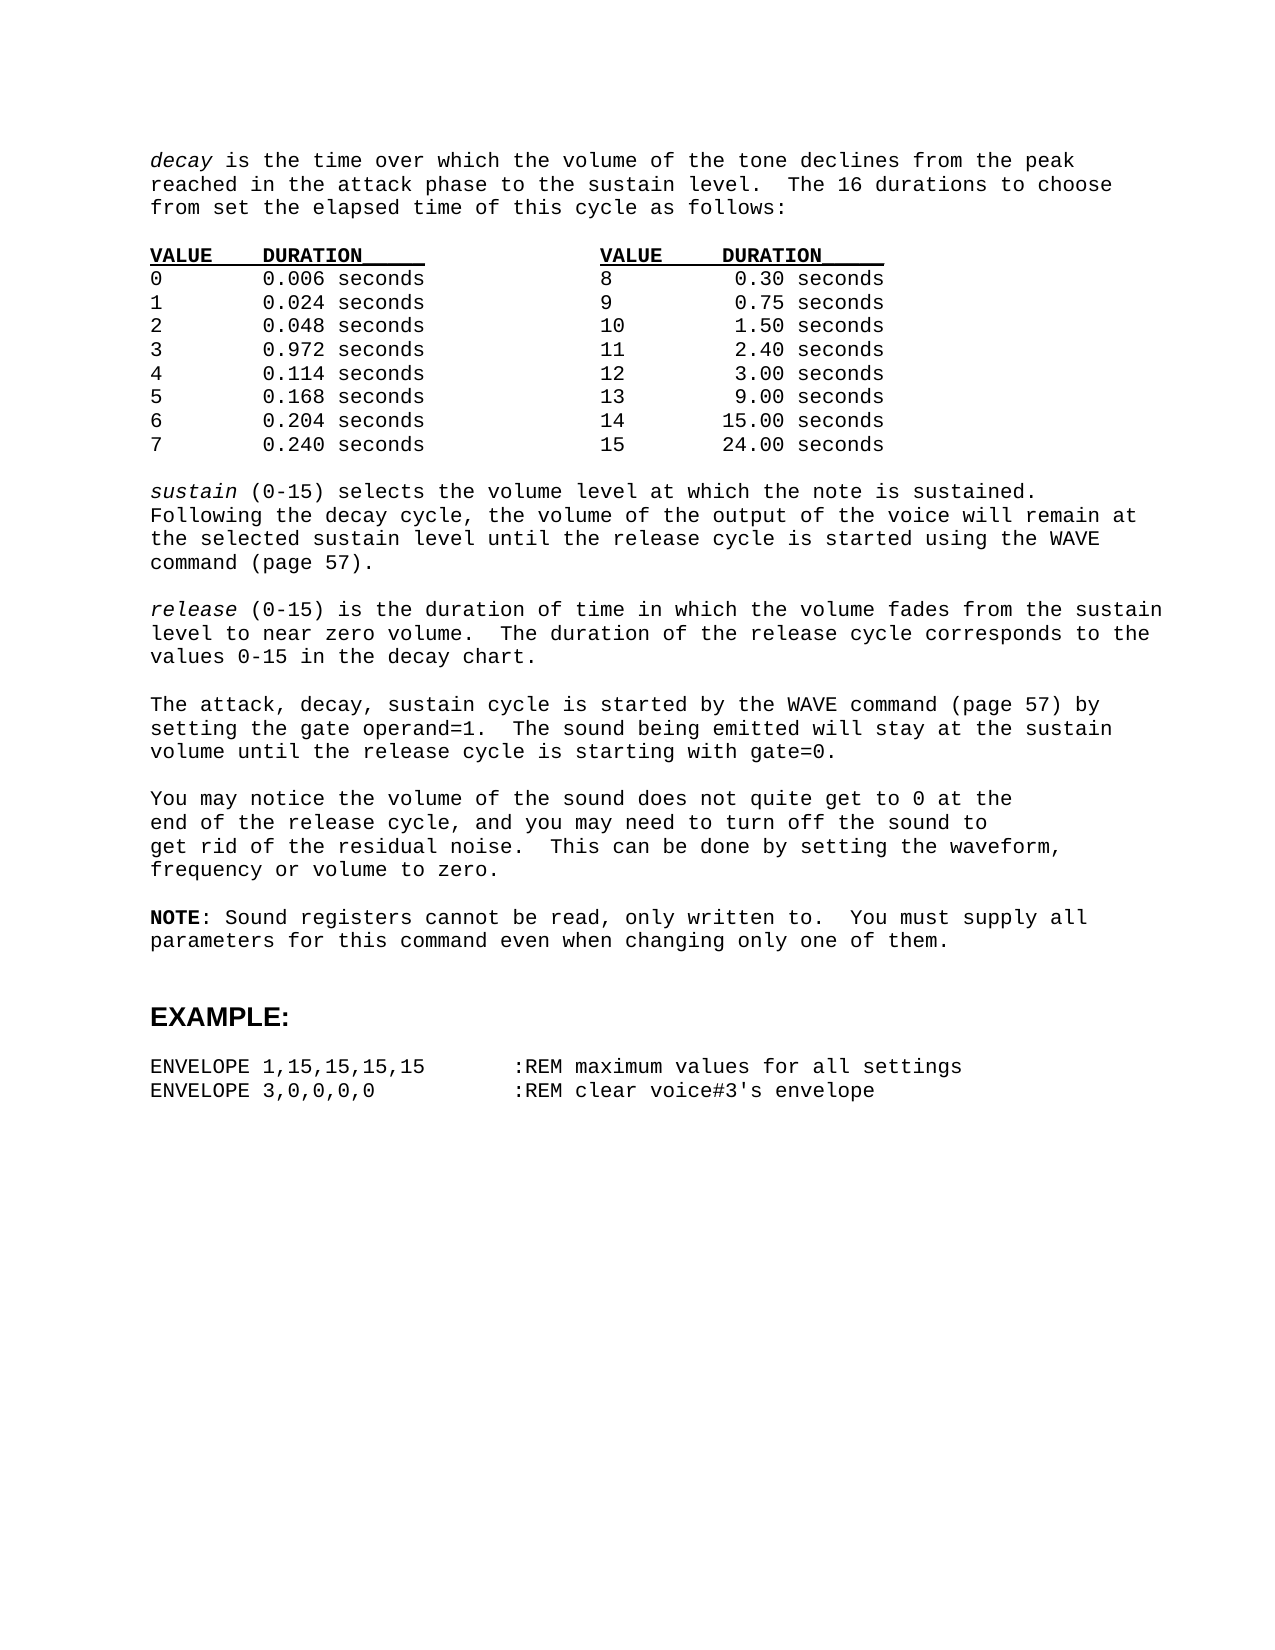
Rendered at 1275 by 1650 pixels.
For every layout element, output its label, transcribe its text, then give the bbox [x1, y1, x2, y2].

text decay is the time over which the volume of the tone declines from the peak reached in the attack phase to the sustain level. The 16 durations to choose from set the elapsed time of this cycle as follows: [150, 150, 1162, 221]
text 3 0.972 seconds 11 2.40 seconds [150, 339, 1162, 363]
text ENVELOPE 1,15,15,15,15 :REM maximum values for all settings [150, 1056, 1162, 1080]
text ENVELOPE 3,0,0,0,0 :REM clear voice#3's envelope [150, 1080, 1162, 1103]
text 1 0.024 seconds 9 0.75 seconds [150, 292, 1162, 316]
text release (0-15) is the duration of time in which the volume fades from the sustain level to near zero volume. The duration of the release cycle corresponds to the values 0-15 in the decay chart. [150, 599, 1162, 670]
text The attack, decay, sustain cycle is started by the WAVE command (page 57) by setting the gate operand=1. The sound being emitted will stay at the sustain volume until the release cycle is starting with gate=0. [150, 694, 1162, 765]
text 7 0.240 seconds 15 24.00 seconds [150, 434, 1162, 457]
text VALUE DURATION_____ VALUE DURATION_____ [150, 244, 1162, 268]
text 0 0.006 seconds 8 0.30 seconds [150, 268, 1162, 292]
text NOTE: Sound registers cannot be read, only written to. You must supply all parameters for this command even when changing only one of them. [150, 907, 1162, 954]
text 5 0.168 seconds 13 9.00 seconds [150, 386, 1162, 410]
text end of the release cycle, and you may need to turn off the sound to [150, 812, 1162, 836]
text 2 0.048 seconds 10 1.50 seconds [150, 316, 1162, 339]
text sustain (0-15) selects the volume level at which the note is sustained. Following the decay cycle, the volume of the output of the voice will remain at the selected sustain level until the release cycle is started using the WAVE command (page 57). [150, 481, 1162, 576]
text 6 0.204 seconds 14 15.00 seconds [150, 410, 1162, 434]
text EXAMPLE: [150, 1001, 1162, 1032]
text 4 0.114 seconds 12 3.00 seconds [150, 363, 1162, 386]
text You may notice the volume of the sound does not quite get to 0 at the [150, 788, 1162, 812]
text get rid of the residual noise. This can be done by setting the waveform, frequency or volume to zero. [150, 836, 1162, 883]
